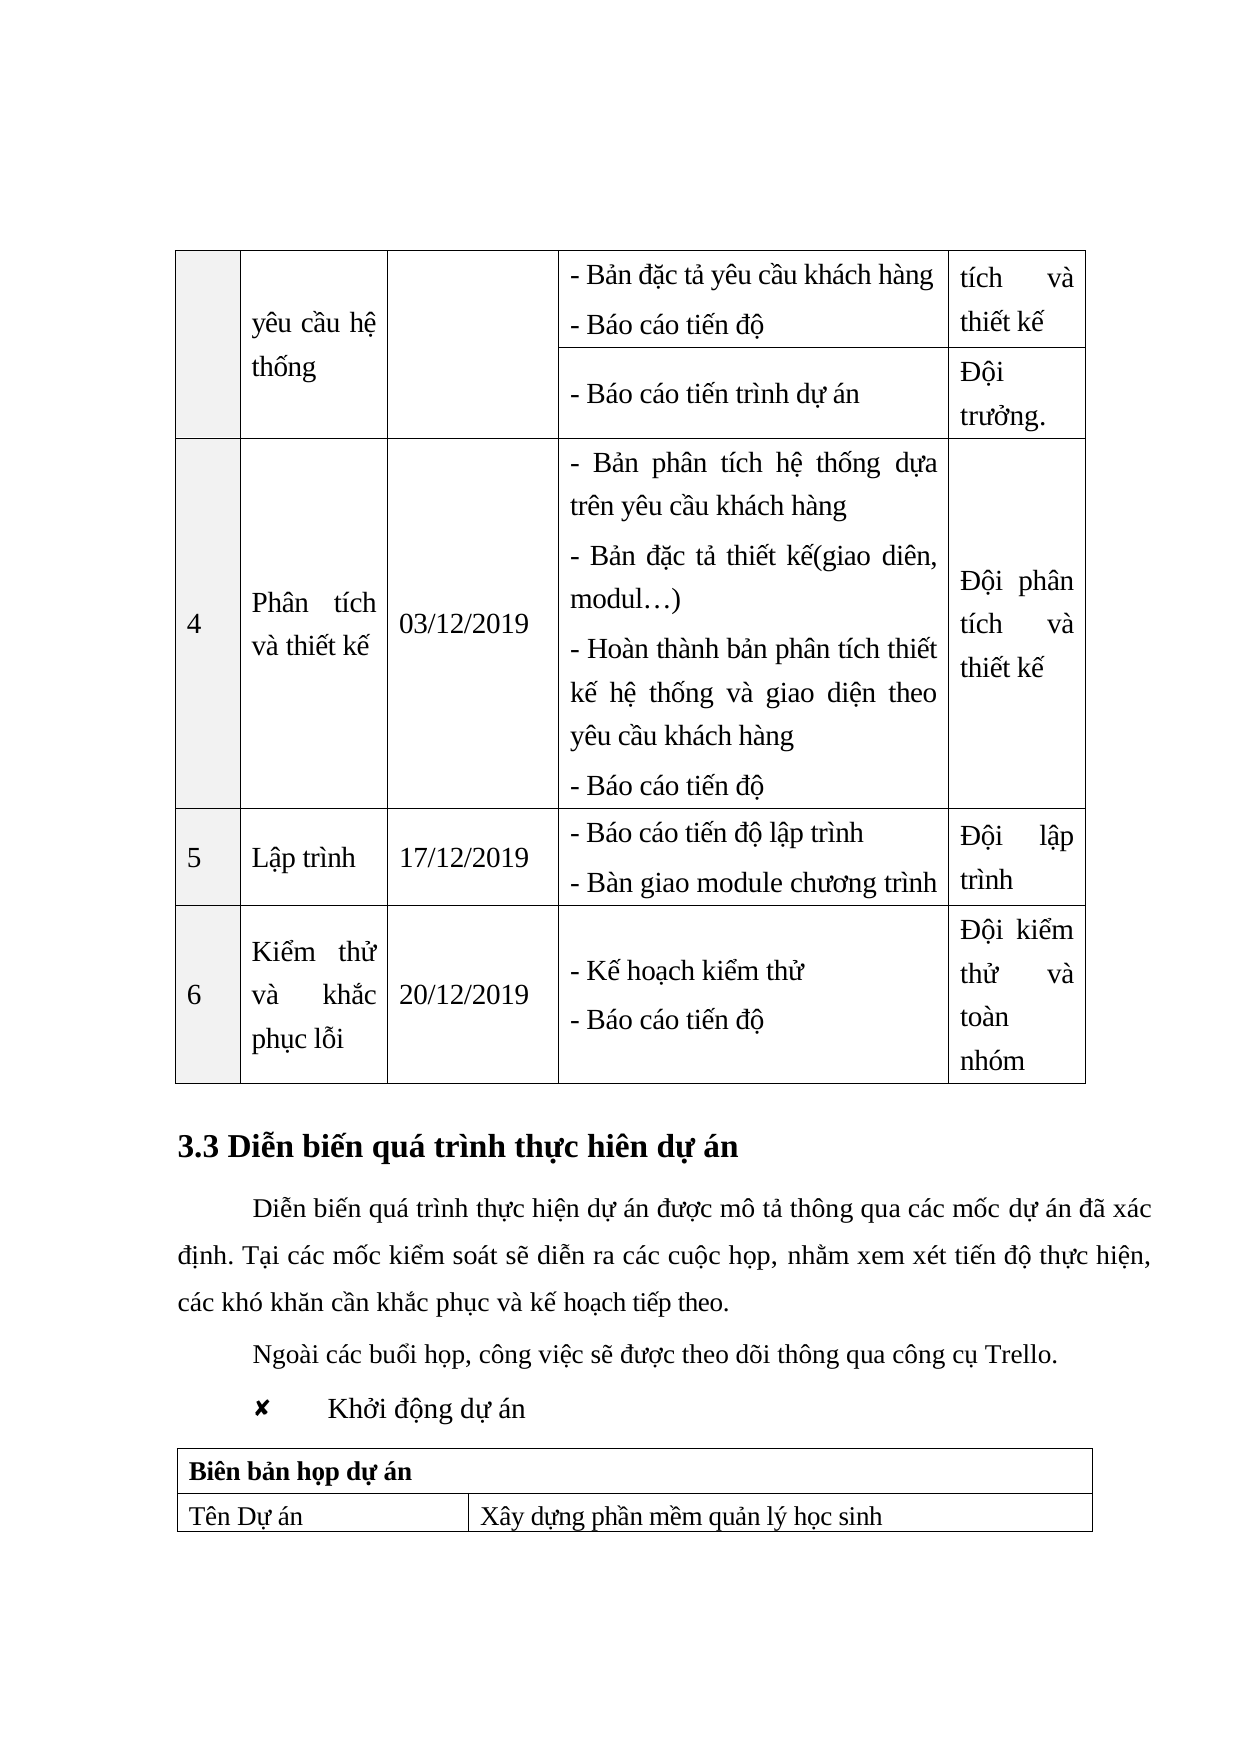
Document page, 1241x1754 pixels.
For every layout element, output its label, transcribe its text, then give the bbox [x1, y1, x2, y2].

table_cell - Bản phân tích hệ thống dựa trên yêu cầu khách hàng - Bản đặc tả thiết kế(giao diên, modul…) - Hoàn thành bản phân tích thiết kế hệ thống và giao diện theo yêu cầu khách hàng - Báo cáo tiến độ [559, 439, 948, 808]
table_cell Kiểm thử và khắc phục lỗi [241, 906, 387, 1083]
list Khởi động dự án [252, 1391, 1152, 1425]
table_cell 6 [176, 906, 240, 1083]
table_cell Đội phân tích và thiết kế [949, 439, 1085, 808]
table_cell yêu cầu hệ thống [241, 251, 387, 437]
table_cell - Kế hoạch kiểm thử - Báo cáo tiến độ [559, 906, 948, 1083]
table_cell Phân tích và thiết kế [241, 439, 387, 808]
table_cell Đội trưởng. [949, 348, 1085, 437]
subtitle 3.3 Diễn biến quá trình thực hiên dự án [177, 1126, 1152, 1164]
table_cell 03/12/2019 [388, 439, 558, 808]
table_cell 5 [176, 809, 240, 905]
table_cell tích và thiết kế [949, 251, 1085, 347]
table_header Biên bản họp dự án [178, 1449, 1092, 1493]
table_cell 17/12/2019 [388, 809, 558, 905]
table_cell Đội lập trình [949, 809, 1085, 905]
table_cell Lập trình [241, 809, 387, 905]
text Ngoài các buổi họp, công việc sẽ được theo dõi thông qua công cụ Trello. [177, 1338, 1152, 1370]
table_cell Tên Dự án [178, 1494, 468, 1531]
table_cell - Báo cáo tiến trình dự án [559, 348, 948, 437]
table_cell [176, 251, 240, 437]
text Diễn biến quá trình thực hiện dự án được mô tả thông qua các mốc dự án đã xác định. Tại các mốc kiểm soát sẽ diễn ra các cuộc họp, nhằm xem xét tiến độ thực hiện, các khó khăn cần khắc phục và kế hoạch tiếp theo. [177, 1190, 1152, 1317]
table_cell Đội kiểm thử và toàn nhóm [949, 906, 1085, 1083]
table_cell - Bản đặc tả yêu cầu khách hàng - Báo cáo tiến độ [559, 251, 948, 347]
table_cell 4 [176, 439, 240, 808]
table_cell - Báo cáo tiến độ lập trình - Bàn giao module chương trình [559, 809, 948, 905]
table_cell [388, 251, 558, 437]
table_cell 20/12/2019 [388, 906, 558, 1083]
table_cell Xây dựng phần mềm quản lý học sinh [469, 1494, 1092, 1531]
